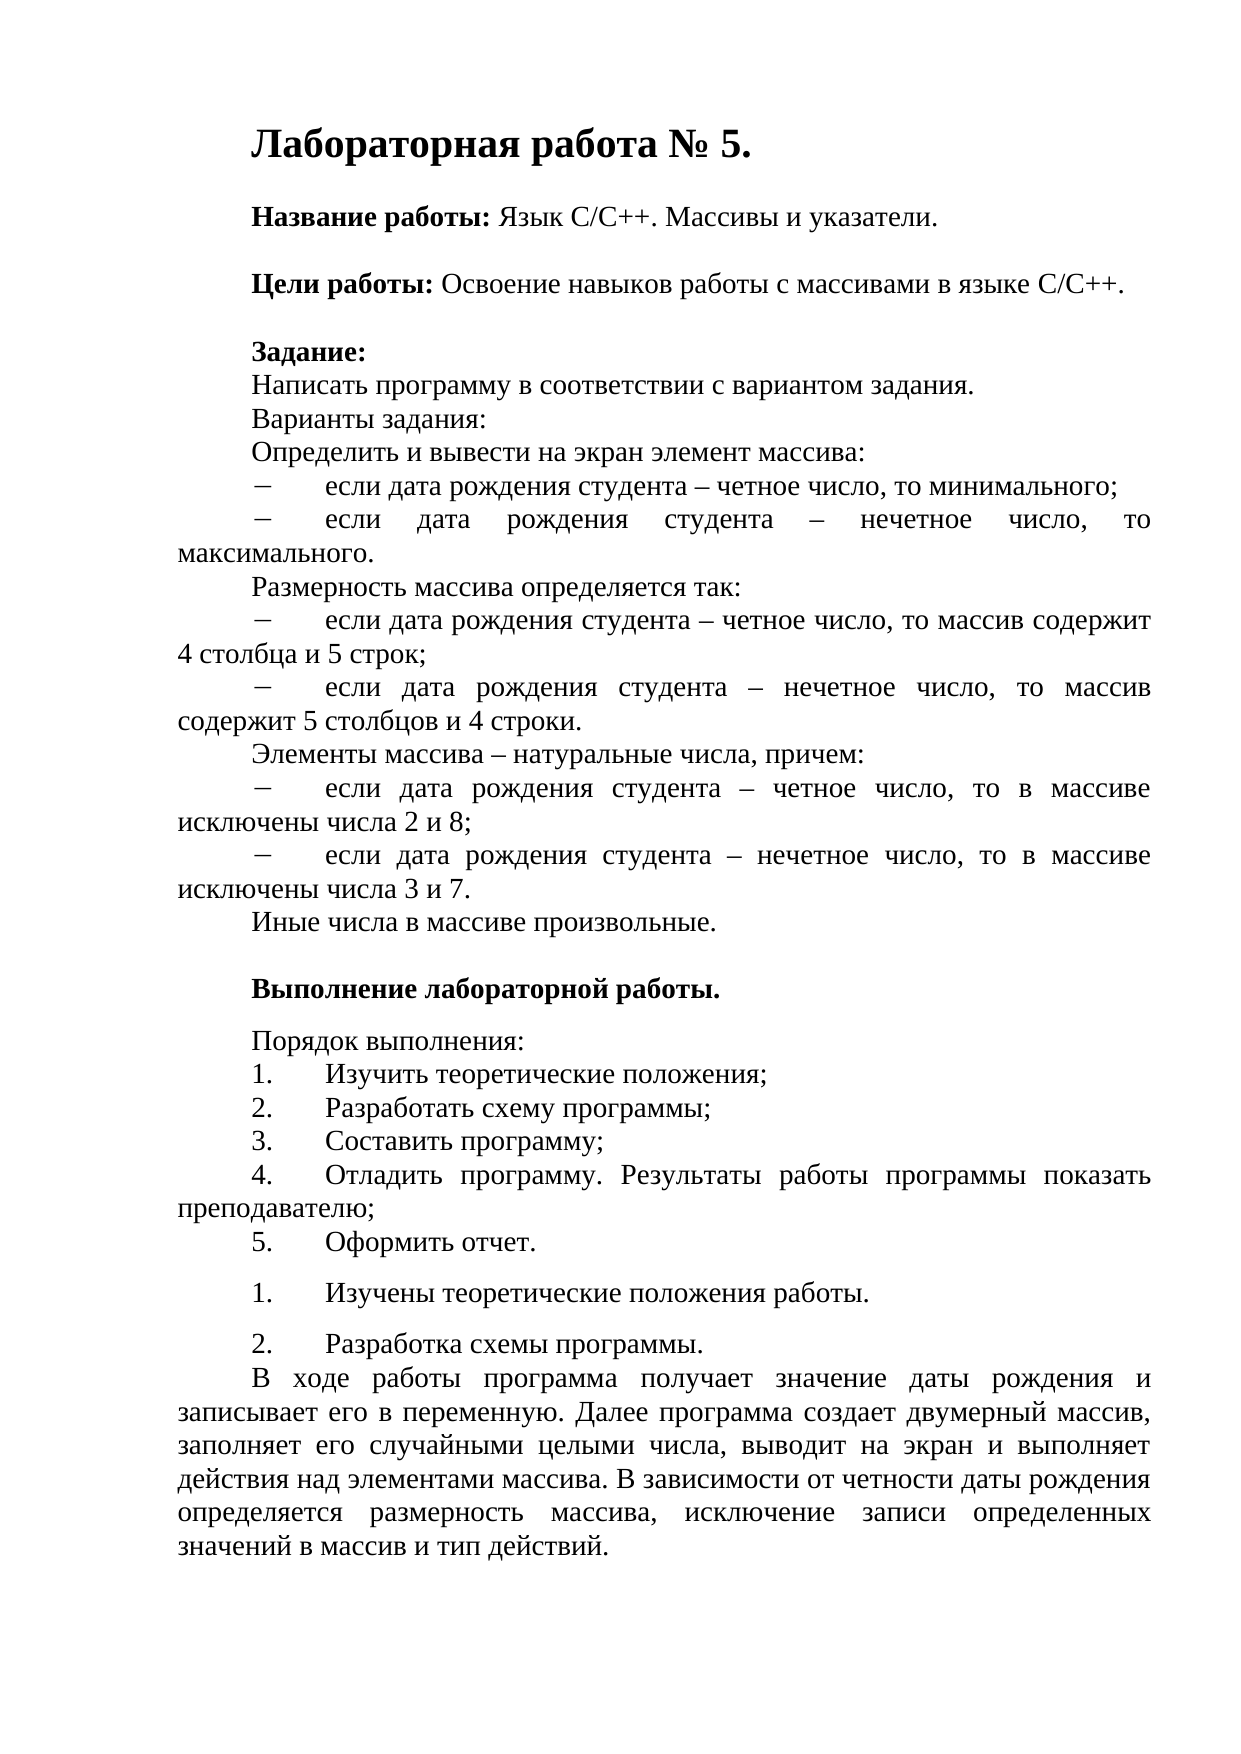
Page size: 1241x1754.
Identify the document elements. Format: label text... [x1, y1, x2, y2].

text Название работы: Язык C/C++. Массивы и указатели. [177, 199, 1152, 233]
text Лабораторная работа № 5. [177, 118, 1152, 166]
list если дата рождения студента – нечетное число, то массив содержит 5 столбцов и 4 строки. [177, 669, 1152, 737]
text Цели работы: Освоение навыков работы с массивами в языке C/C++. [177, 267, 1152, 300]
text Написать программу в соответствии с вариантом задания. [177, 367, 1152, 401]
list Разработка схемы программы. [177, 1327, 1152, 1360]
text Определить и вывести на экран элемент массива: [177, 434, 1152, 468]
list если дата рождения студента – четное число, то минимального; [177, 468, 1152, 502]
list Изучены теоретические положения работы. [177, 1275, 1152, 1309]
list Изучить теоретические положения; [177, 1056, 1152, 1090]
text Задание: [177, 334, 1152, 367]
list Оформить отчет. [177, 1224, 1152, 1258]
list если дата рождения студента – четное число, то в массиве исключены числа 2 и 8; [177, 770, 1152, 837]
list если дата рождения студента – четное число, то массив содержит 4 столбца и 5 строк; [177, 602, 1152, 669]
text Элементы массива – натуральные числа, причем: [177, 737, 1152, 770]
list если дата рождения студента – нечетное число, то максимального. [177, 502, 1152, 569]
text Варианты задания: [177, 401, 1152, 434]
list Разработать схему программы; [177, 1090, 1152, 1123]
text В ходе работы программа получает значение даты рождения и записывает его в переменную. Далее программа создает двумерный массив, заполняет его случайными целыми числа, выводит на экран и выполняет действия над элементами массива. В зависимости от четности даты рождения определяется размерность массива, исключение записи определенных значений в массив и тип действий. [177, 1360, 1152, 1561]
list Составить программу; [177, 1123, 1152, 1157]
text Размерность массива определяется так: [177, 569, 1152, 602]
text Иные числа в массиве произвольные. [177, 904, 1152, 938]
list если дата рождения студента – нечетное число, то в массиве исключены числа 3 и 7. [177, 837, 1152, 904]
text Порядок выполнения: [177, 1023, 1152, 1056]
text Выполнение лабораторной работы. [177, 972, 1152, 1005]
list Отладить программу. Результаты работы программы показать преподавателю; [177, 1157, 1152, 1224]
